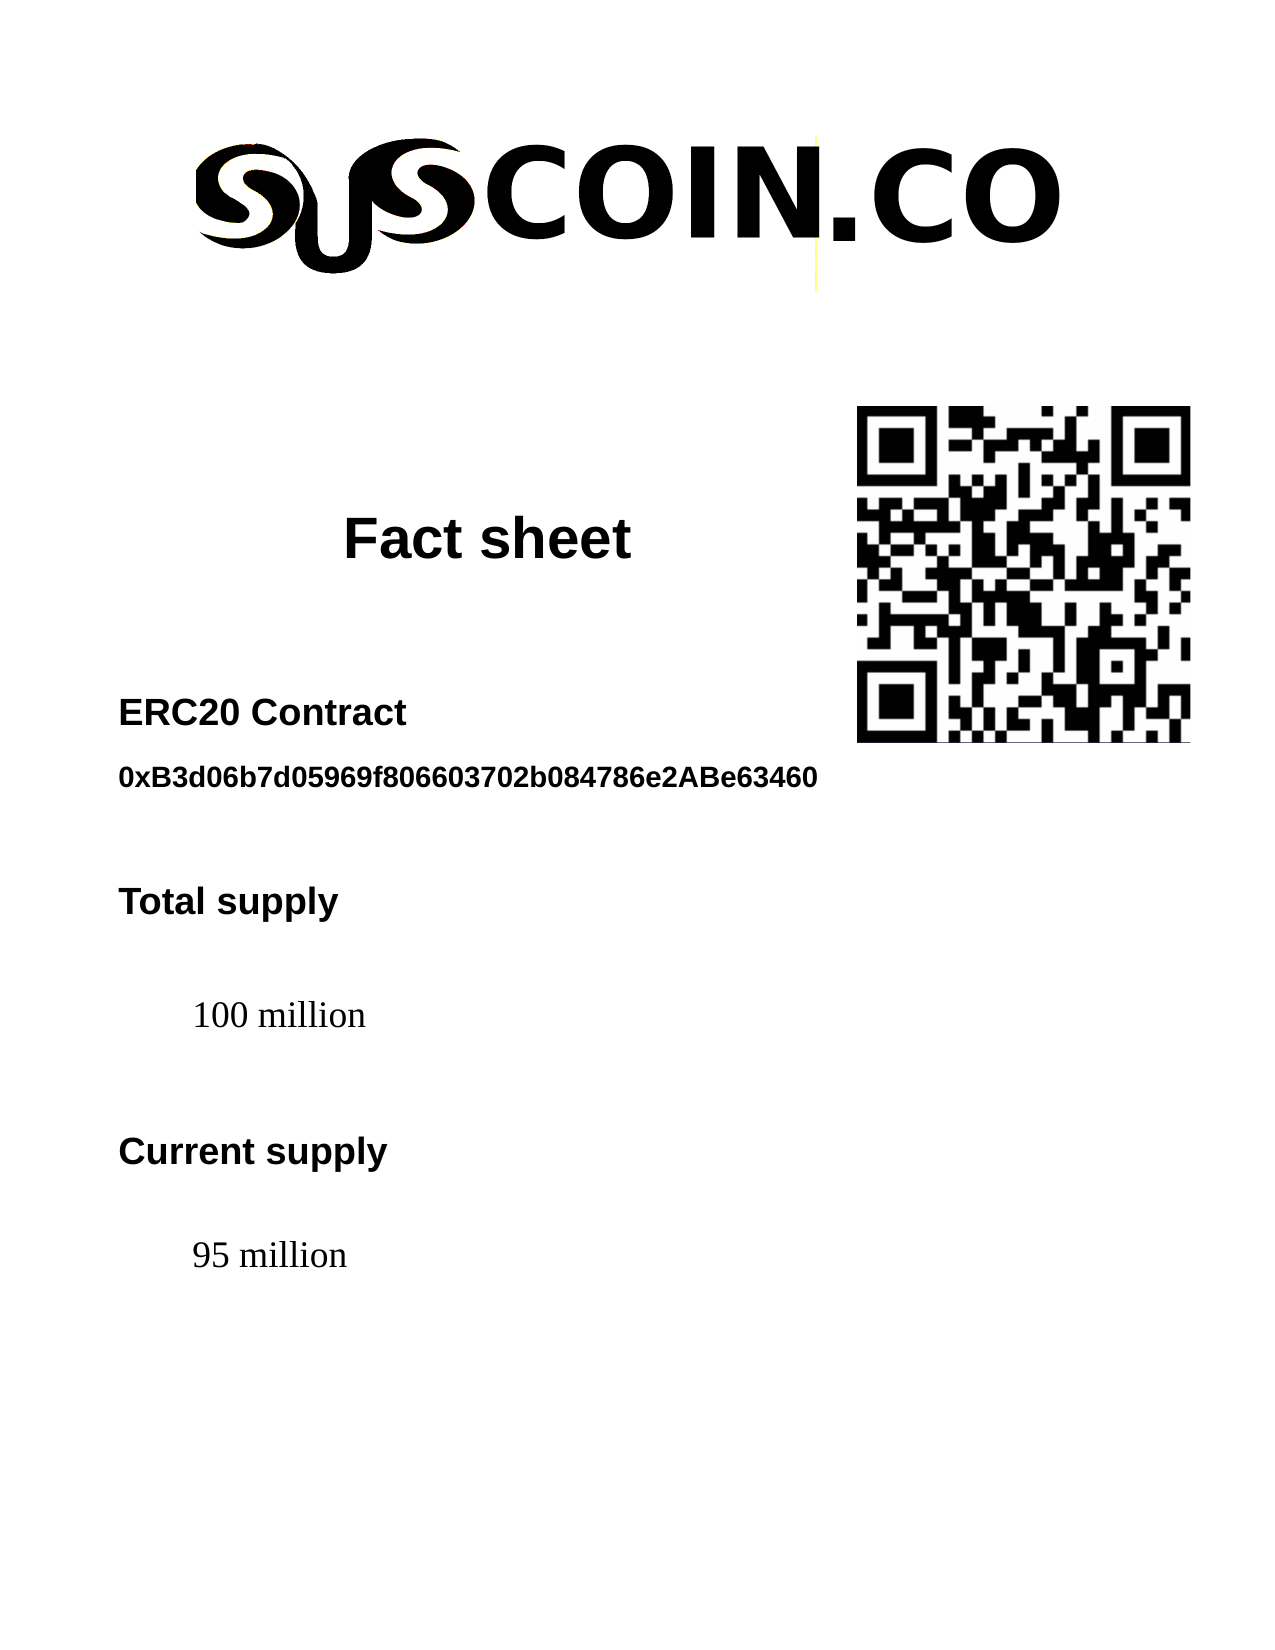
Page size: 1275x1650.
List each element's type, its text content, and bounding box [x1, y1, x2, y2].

subtitle ERC20 Contract [118, 689, 857, 733]
subtitle Total supply [118, 879, 1157, 923]
picture [194, 118, 1082, 295]
text 95 million [118, 1233, 1157, 1276]
text 100 million [118, 992, 1157, 1035]
subtitle Current supply [118, 1129, 1157, 1172]
picture [857, 406, 1191, 743]
title Fact sheet [118, 504, 857, 571]
subtitle 0xB3d06b7d05969f806603702b084786e2ABe63460 [118, 760, 1157, 794]
